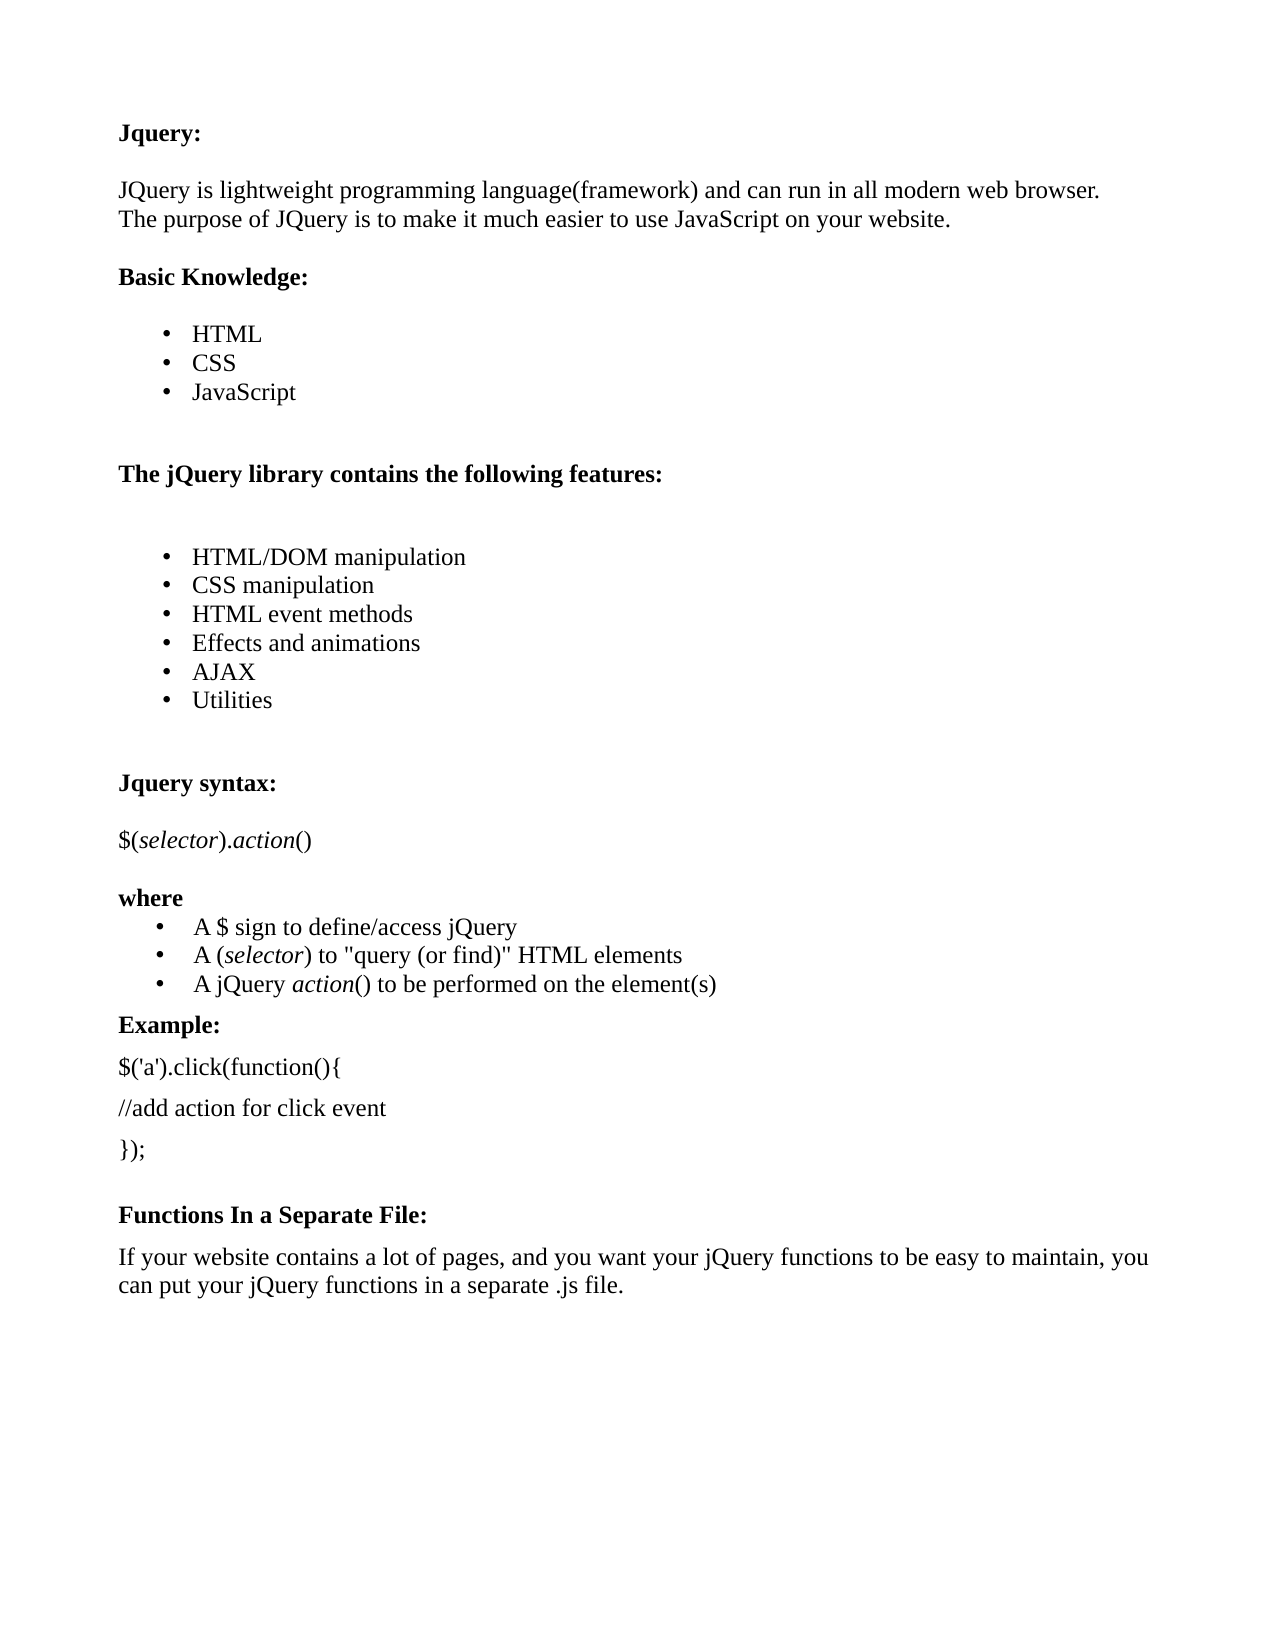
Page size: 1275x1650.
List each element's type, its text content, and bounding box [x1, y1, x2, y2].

list A (selector) to "query (or find)" HTML elements [156, 941, 1157, 969]
list HTML [162, 319, 1157, 348]
text Jquery: [118, 118, 1157, 147]
list HTML/DOM manipulation [162, 542, 1157, 571]
text $('a').click(function(){ [118, 1052, 1157, 1081]
subtitle Functions In a Separate File: [118, 1201, 1157, 1229]
text The jQuery library contains the following features: [118, 459, 1157, 488]
text $(selector).action() [118, 826, 1157, 854]
text Jquery syntax: [118, 768, 1157, 797]
text JQuery is lightweight programming language(framework) and can run in all modern web browser. [118, 176, 1157, 204]
list Effects and animations [162, 628, 1157, 657]
text If your website contains a lot of pages, and you want your jQuery functions to be easy to maintain, you can put your jQuery functions in a separate .js file. [118, 1242, 1157, 1299]
list CSS manipulation [162, 571, 1157, 599]
text The purpose of JQuery is to make it much easier to use JavaScript on your website. [118, 204, 1157, 233]
list Utilities [162, 686, 1157, 714]
list HTML event methods [162, 599, 1157, 628]
text Example: [118, 1011, 1157, 1039]
text where [118, 883, 1157, 912]
list CSS [162, 348, 1157, 377]
text Basic Knowledge: [118, 262, 1157, 291]
text //add action for click event [118, 1093, 1157, 1122]
list AJAX [162, 657, 1157, 686]
text }); [118, 1134, 1157, 1163]
list A $ sign to define/access jQuery [156, 912, 1157, 941]
list A jQuery action() to be performed on the element(s) [156, 969, 1157, 998]
list JavaScript [162, 377, 1157, 406]
